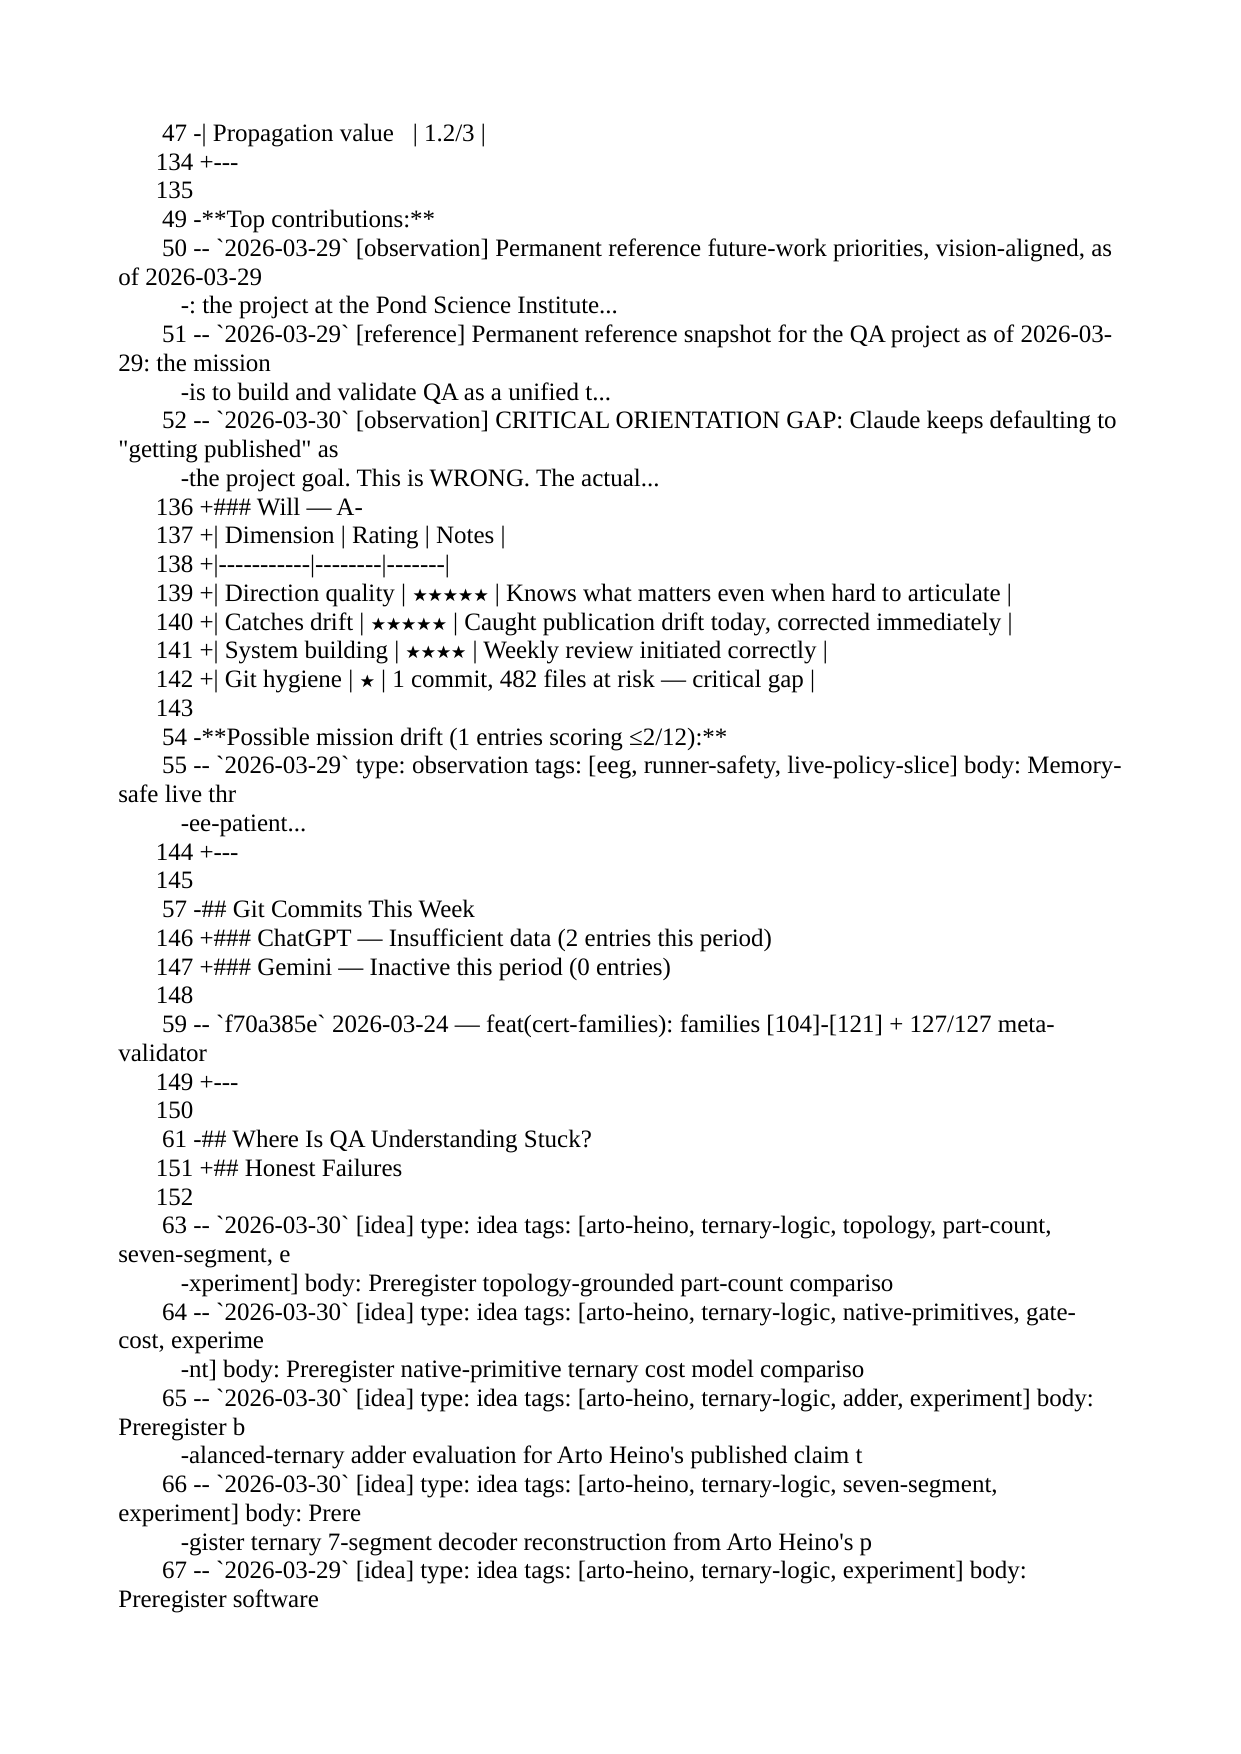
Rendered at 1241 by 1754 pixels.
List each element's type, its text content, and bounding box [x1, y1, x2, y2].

text -xperiment] body: Preregister topology-grounded part-count compariso [118, 1268, 1122, 1297]
text -alanced-ternary adder evaluation for Arto Heino's published claim t [118, 1441, 1122, 1469]
text 134 +--- [118, 147, 1122, 176]
text 141 +| System building | ★★★★ | Weekly review initiated correctly | [118, 636, 1122, 664]
text 59 -- `f70a385e` 2026-03-24 — feat(cert-families): families [104]-[121] + 127/127 meta-validator [118, 1009, 1122, 1067]
text 138 +|-----------|--------|-------| [118, 549, 1122, 578]
text 61 -## Where Is QA Understanding Stuck? [118, 1124, 1122, 1153]
text 66 -- `2026-03-30` [idea] type: idea tags: [arto-heino, ternary-logic, seven-segment, experiment] body: Prere [118, 1469, 1122, 1527]
text 54 -**Possible mission drift (1 entries scoring ≤2/12):** [118, 722, 1122, 751]
text 55 -- `2026-03-29` type: observation tags: [eeg, runner-safety, live-policy-slice] body: Memory-safe live thr [118, 751, 1122, 808]
text 151 +## Honest Failures [118, 1153, 1122, 1182]
text 144 +--- [118, 837, 1122, 866]
text 145 [118, 866, 1122, 894]
text -the project goal. This is WRONG. The actual... [118, 463, 1122, 492]
text 139 +| Direction quality | ★★★★★ | Knows what matters even when hard to articulate | [118, 578, 1122, 607]
text 148 [118, 981, 1122, 1009]
text 143 [118, 693, 1122, 722]
text 65 -- `2026-03-30` [idea] type: idea tags: [arto-heino, ternary-logic, adder, experiment] body: Preregister b [118, 1383, 1122, 1441]
text 136 +### Will — A- [118, 492, 1122, 521]
text 140 +| Catches drift | ★★★★★ | Caught publication drift today, corrected immediately | [118, 607, 1122, 636]
text 64 -- `2026-03-30` [idea] type: idea tags: [arto-heino, ternary-logic, native-primitives, gate-cost, experime [118, 1297, 1122, 1354]
text 57 -## Git Commits This Week [118, 894, 1122, 923]
text 49 -**Top contributions:** [118, 204, 1122, 233]
text 152 [118, 1182, 1122, 1211]
text 67 -- `2026-03-29` [idea] type: idea tags: [arto-heino, ternary-logic, experiment] body: Preregister software [118, 1556, 1122, 1613]
text 150 [118, 1096, 1122, 1124]
text -gister ternary 7-segment decoder reconstruction from Arto Heino's p [118, 1527, 1122, 1556]
text 50 -- `2026-03-29` [observation] Permanent reference future-work priorities, vision-aligned, as of 2026-03-29 [118, 233, 1122, 291]
text -: the project at the Pond Science Institute... [118, 291, 1122, 319]
text 63 -- `2026-03-30` [idea] type: idea tags: [arto-heino, ternary-logic, topology, part-count, seven-segment, e [118, 1211, 1122, 1268]
text 47 -| Propagation value | 1.2/3 | [118, 118, 1122, 147]
text 51 -- `2026-03-29` [reference] Permanent reference snapshot for the QA project as of 2026-03-29: the mission [118, 319, 1122, 377]
text -is to build and validate QA as a unified t... [118, 377, 1122, 406]
text -nt] body: Preregister native-primitive ternary cost model compariso [118, 1354, 1122, 1383]
text 137 +| Dimension | Rating | Notes | [118, 521, 1122, 549]
text 142 +| Git hygiene | ★ | 1 commit, 482 files at risk — critical gap | [118, 664, 1122, 693]
text -ee-patient... [118, 808, 1122, 837]
text 135 [118, 176, 1122, 204]
text 149 +--- [118, 1067, 1122, 1096]
text 147 +### Gemini — Inactive this period (0 entries) [118, 952, 1122, 981]
text 52 -- `2026-03-30` [observation] CRITICAL ORIENTATION GAP: Claude keeps defaulting to "getting published" as [118, 406, 1122, 463]
text 146 +### ChatGPT — Insufficient data (2 entries this period) [118, 923, 1122, 952]
